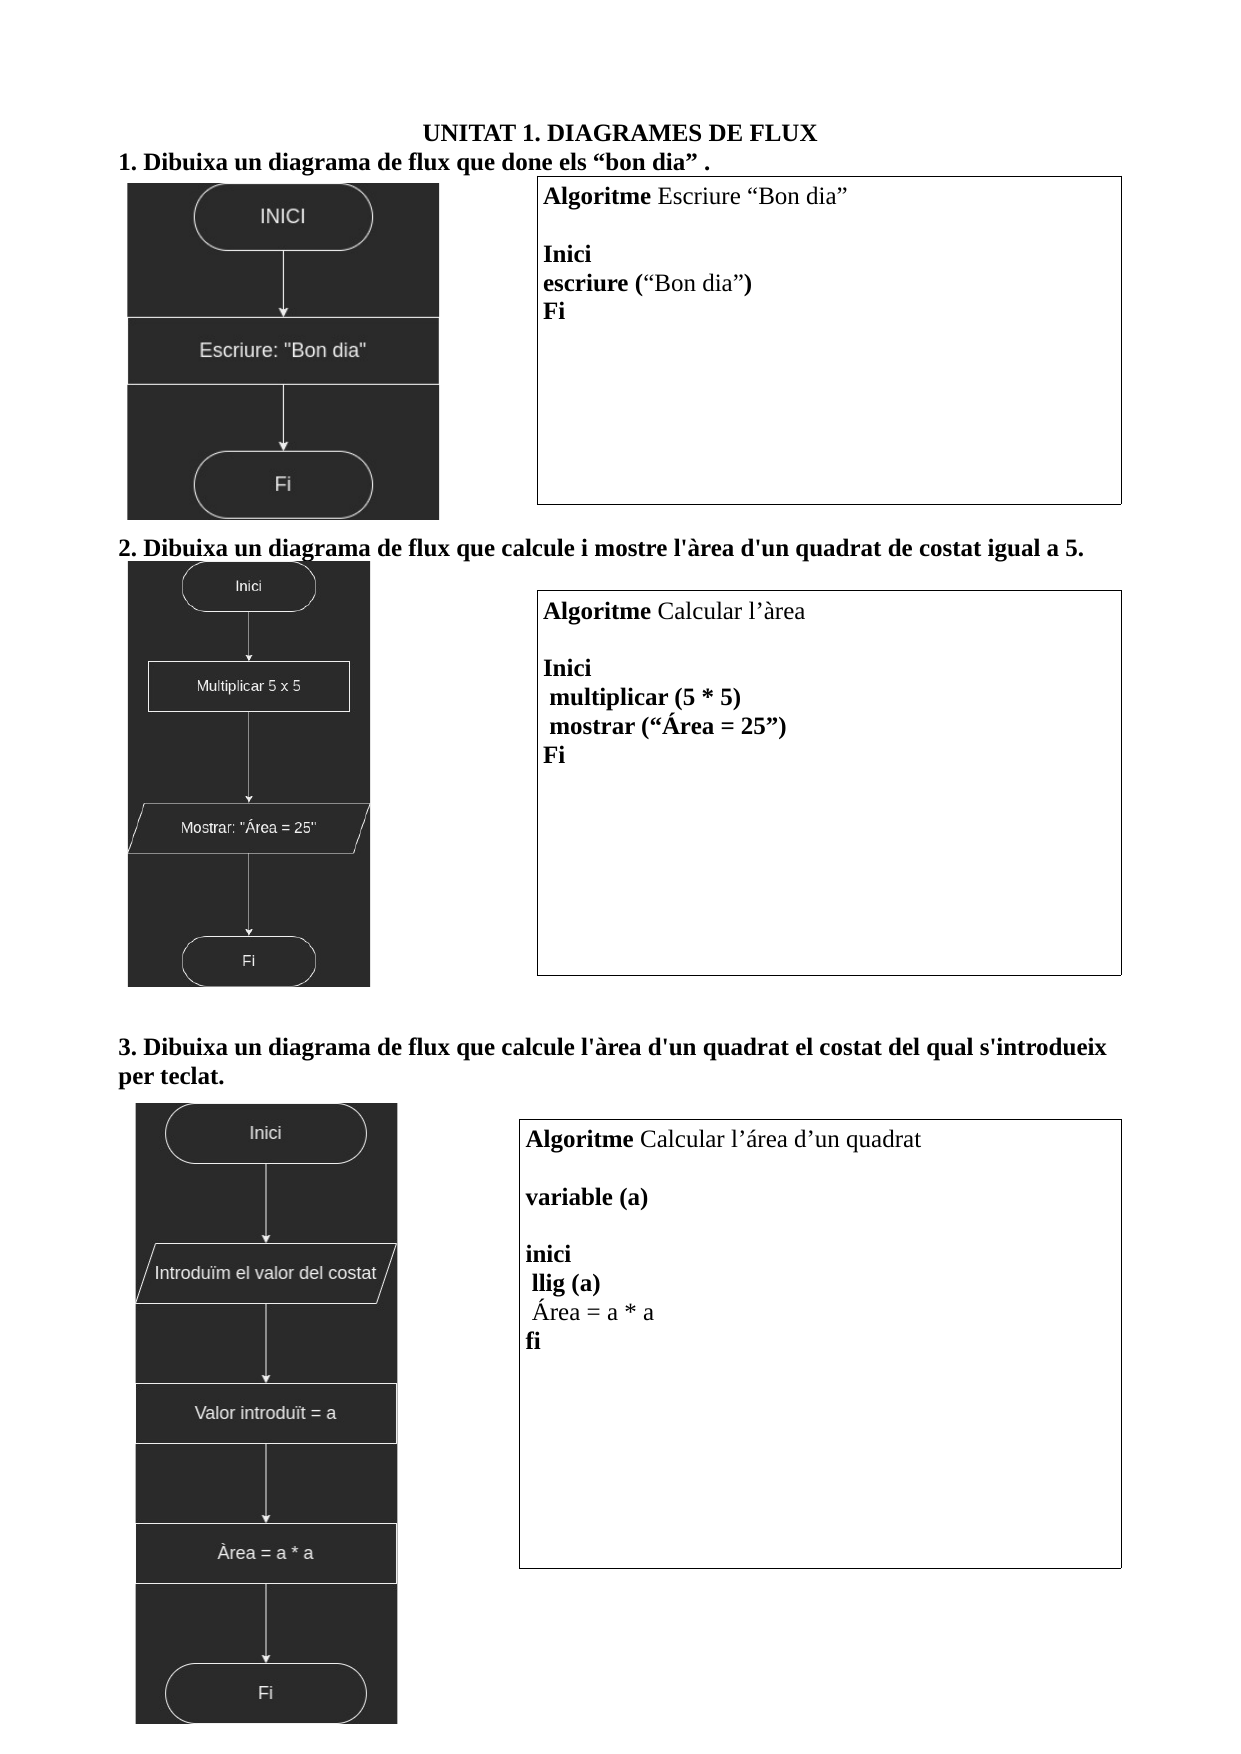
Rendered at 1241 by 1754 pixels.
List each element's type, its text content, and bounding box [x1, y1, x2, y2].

table_header Algoritme Calcular l’área d’un quadrat variable (a) inici llig (a) Área = a * a fi [520, 1120, 1121, 1568]
table_header Algoritme Calcular l’àrea Inici multiplicar (5 * 5) mostrar (“Área = 25”) Fi [538, 591, 1121, 975]
table_header Algoritme Escriure “Bon dia” Inici escriure (“Bon dia”) Fi [538, 177, 1121, 504]
text UNITAT 1. DIAGRAMES DE FLUX [118, 118, 1122, 147]
picture [127, 561, 371, 987]
text 1. Dibuixa un diagrama de flux que done els “bon dia” . [118, 147, 1122, 176]
picture [127, 183, 440, 520]
text 3. Dibuixa un diagrama de flux que calcule l'àrea d'un quadrat el costat del qual s'introdueix per teclat. [118, 1032, 1122, 1090]
text 2. Dibuixa un diagrama de flux que calcule i mostre l'àrea d'un quadrat de costat igual a 5. [118, 533, 1122, 561]
picture [135, 1103, 398, 1724]
